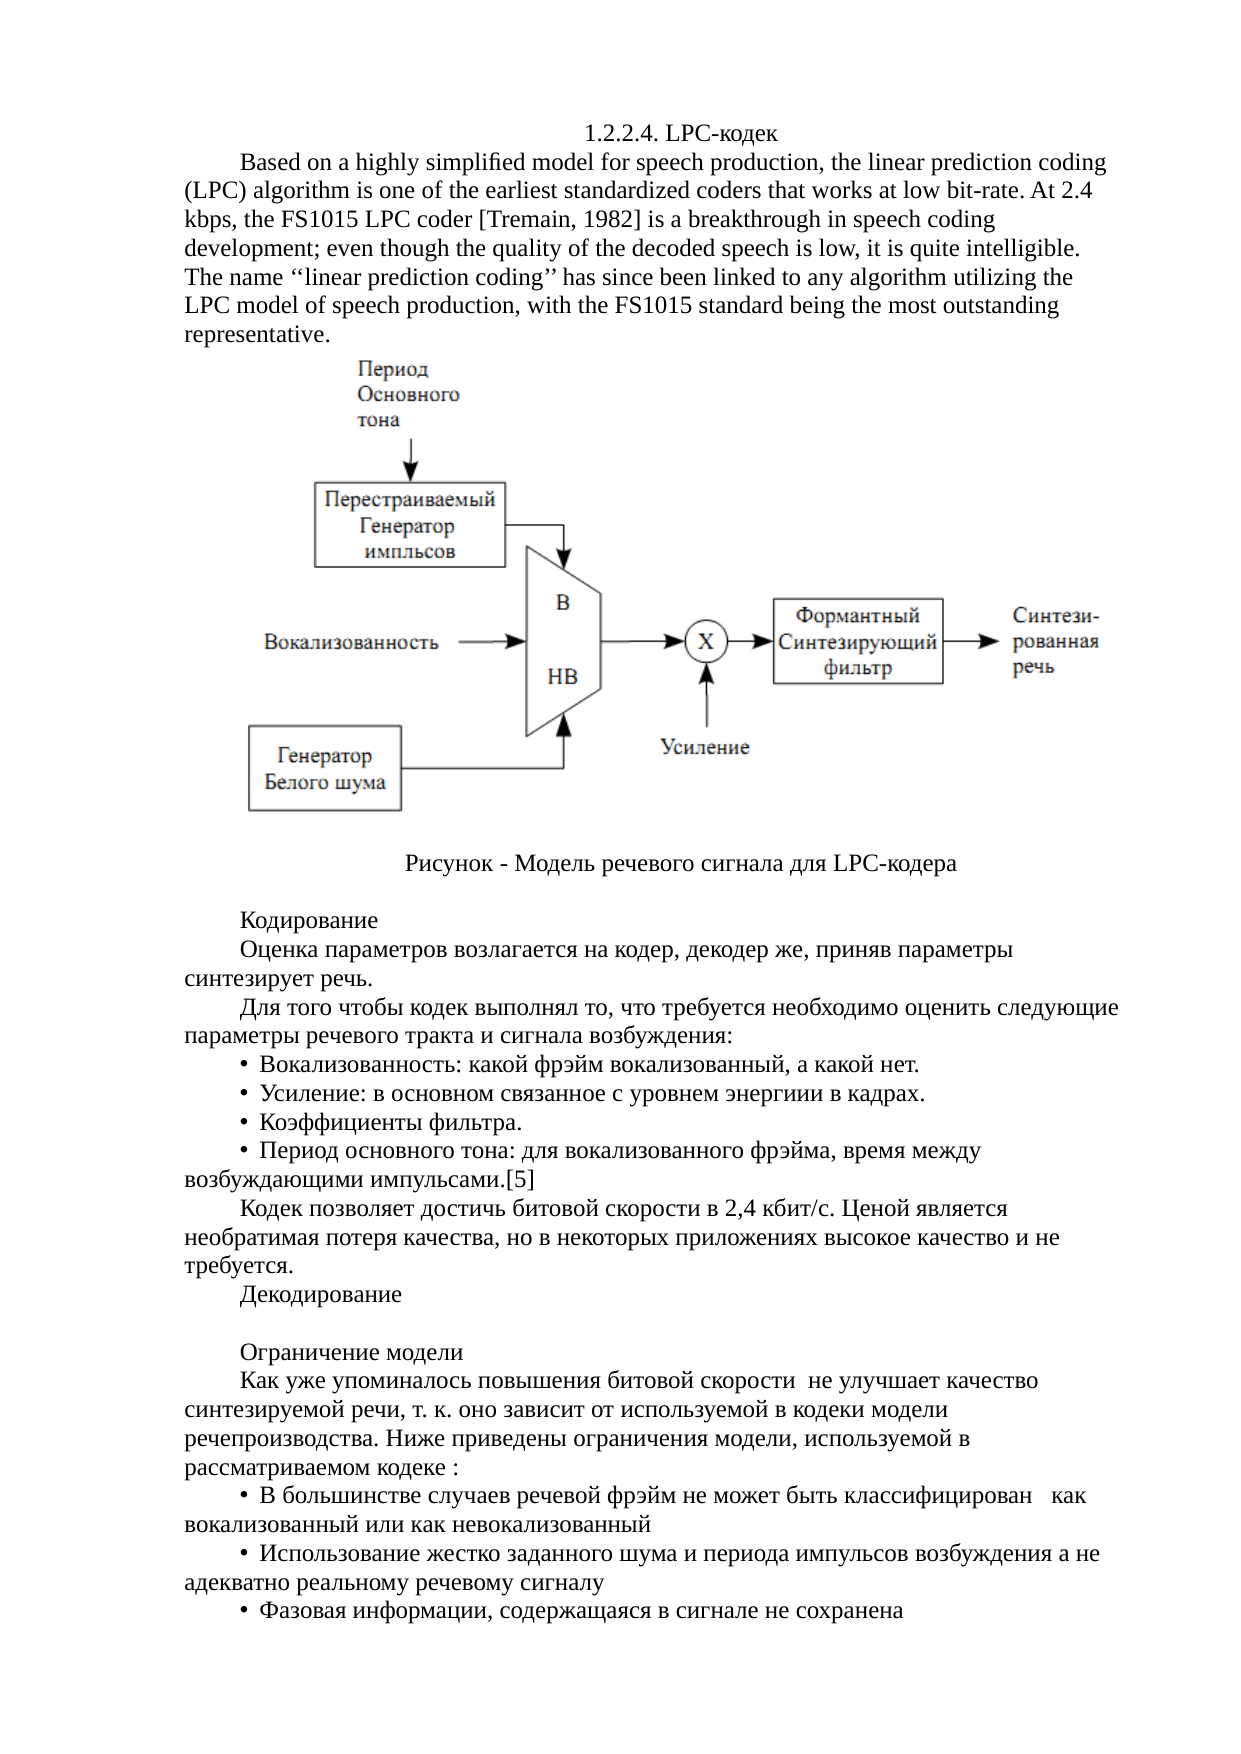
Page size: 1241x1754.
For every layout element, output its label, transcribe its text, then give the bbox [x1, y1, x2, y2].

list Фазовая информации, содержащаяся в сигнале не сохранена [184, 1595, 1122, 1624]
text Как уже упоминалось повышения битовой скорости не улучшает качество синтезируемой речи, т. к. оно зависит от используемой в кодеки модели речепроизводства. Ниже приведены ограничения модели, используемой в рассматриваемом кодеке : [184, 1365, 1122, 1480]
text Для того чтобы кодек выполнял то, что требуется необходимо оценить следующие параметры речевого тракта и сигнала возбуждения: [184, 992, 1122, 1049]
list Период основного тона: для вокализованного фрэйма, время между возбуждающими импульсами.[5] [184, 1135, 1122, 1193]
picture [184, 348, 1123, 820]
list Коэффициенты фильтра. [184, 1107, 1122, 1135]
text Кодирование [184, 905, 1122, 934]
list Использование жестко заданного шума и периода импульсов возбуждения а не адекватно реальному речевому сигналу [184, 1538, 1122, 1595]
text Кодек позволяет достичь битовой скорости в 2,4 кбит/с. Ценой является необратимая потеря качества, но в некоторых приложениях высокое качество и не требуется. [184, 1193, 1122, 1279]
text Ограничение модели [184, 1337, 1122, 1365]
text Декодирование [184, 1279, 1122, 1308]
text Оценка параметров возлагается на кодер, декодер же, приняв параметры синтезирует речь. [184, 934, 1122, 992]
text Рисунок - Модель речевого сигнала для LPC-кодера [184, 848, 1122, 877]
text Based on a highly simpliﬁed model for speech production, the linear prediction coding (LPC) algorithm is one of the earliest standardized coders that works at low bit-rate. At 2.4 kbps, the FS1015 LPC coder [Tremain, 1982] is a breakthrough in speech coding development; even though the quality of the decoded speech is low, it is quite intelligible. The name ‘‘linear prediction coding’’ has since been linked to any algorithm utilizing the LPC model of speech production, with the FS1015 standard being the most outstanding representative. [184, 147, 1122, 348]
list В большинстве случаев речевой фрэйм не может быть классифицирован как вокализованный или как невокализованный [184, 1480, 1122, 1538]
list Усиление: в основном связанное с уровнем энергиии в кадрах. [184, 1078, 1122, 1107]
text 1.2.2.4. LPC-кодек [184, 118, 1122, 147]
list Вокализованность: какой фрэйм вокализованный, а какой нет. [184, 1049, 1122, 1078]
